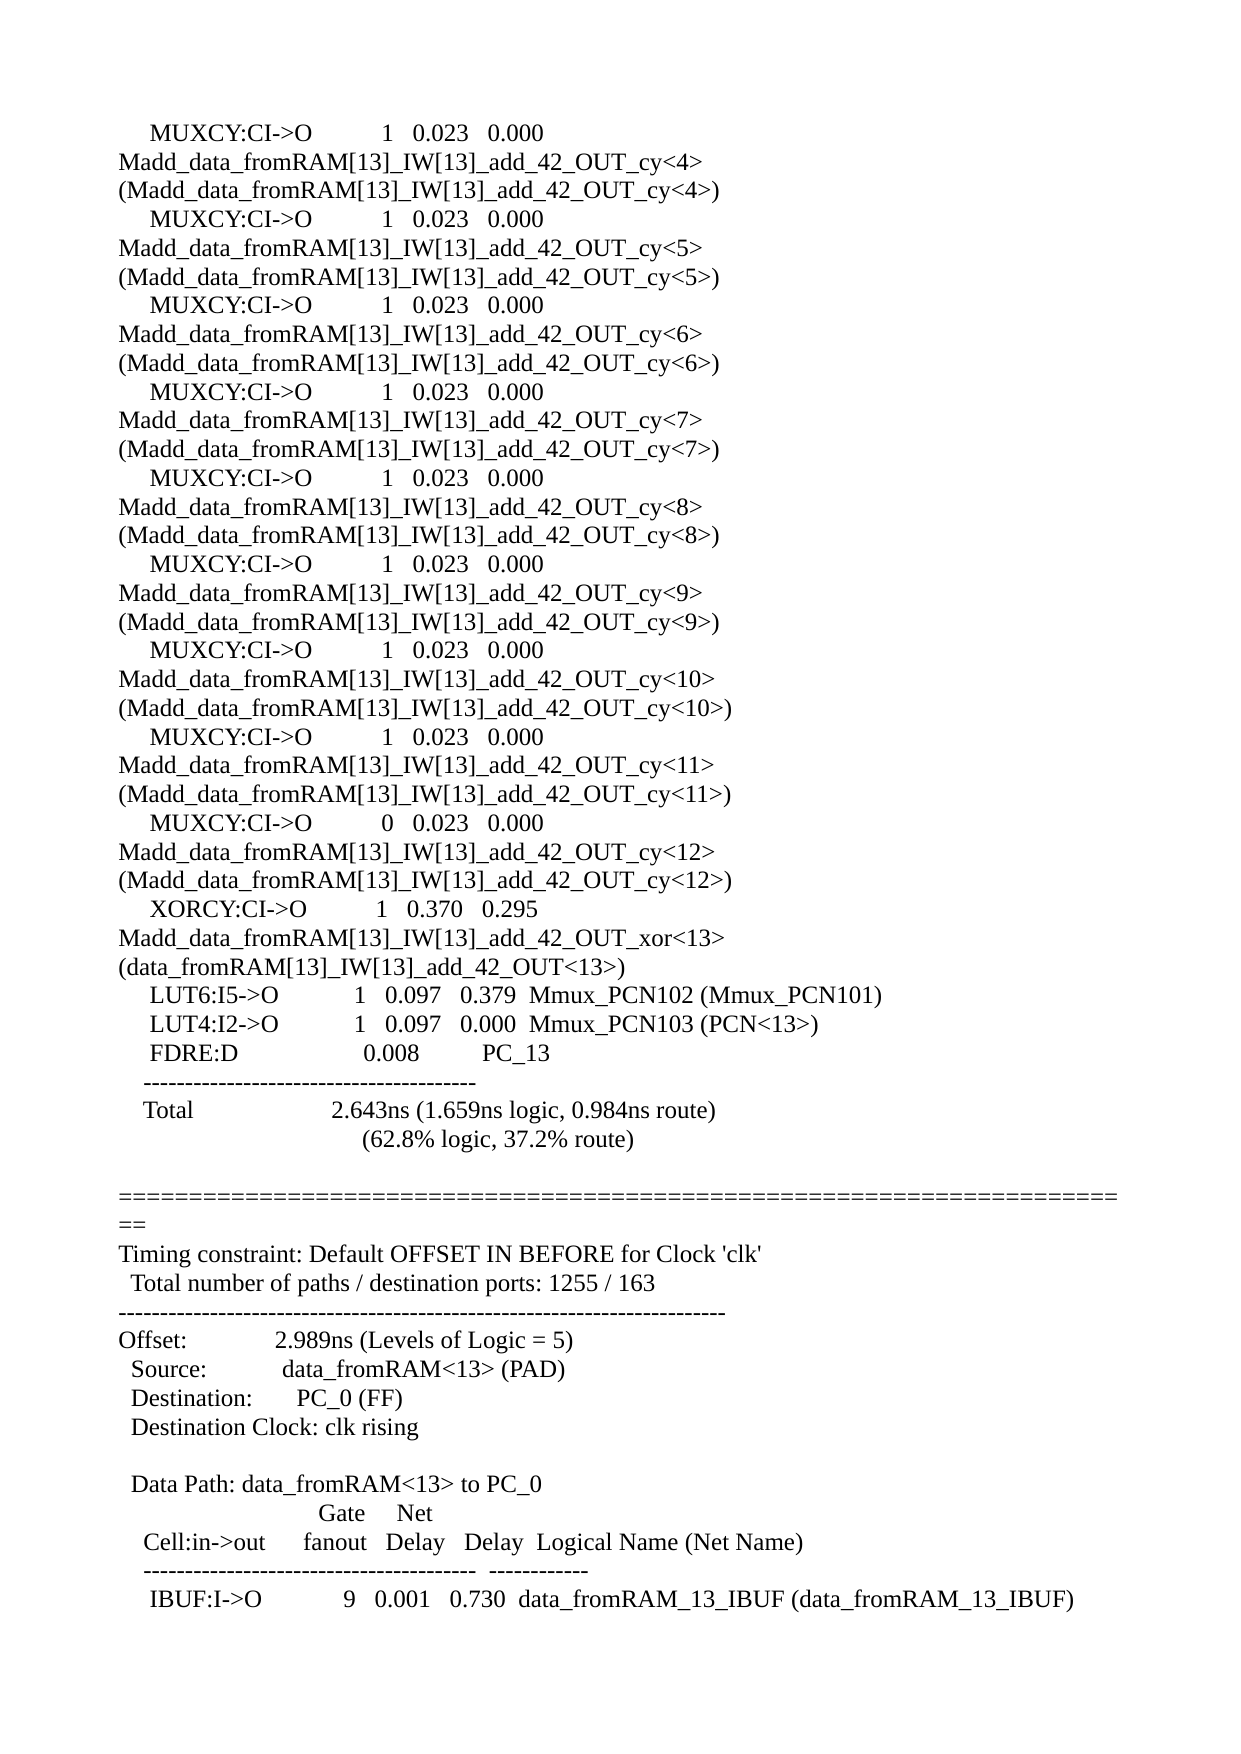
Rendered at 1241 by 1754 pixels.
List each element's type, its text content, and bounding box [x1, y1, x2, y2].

text LUT6:I5->O 1 0.097 0.379 Mmux_PCN102 (Mmux_PCN101) [118, 981, 1122, 1009]
text XORCY:CI->O 1 0.370 0.295 Madd_data_fromRAM[13]_IW[13]_add_42_OUT_xor<13> (data_fromRAM[13]_IW[13]_add_42_OUT<13>) [118, 894, 1122, 981]
text Total 2.643ns (1.659ns logic, 0.984ns route) [118, 1096, 1122, 1124]
text Destination Clock: clk rising [118, 1412, 1122, 1441]
text MUXCY:CI->O 1 0.023 0.000 Madd_data_fromRAM[13]_IW[13]_add_42_OUT_cy<5> (Madd_data_fromRAM[13]_IW[13]_add_42_OUT_cy<5>) [118, 204, 1122, 291]
text MUXCY:CI->O 1 0.023 0.000 Madd_data_fromRAM[13]_IW[13]_add_42_OUT_cy<10> (Madd_data_fromRAM[13]_IW[13]_add_42_OUT_cy<10>) [118, 636, 1122, 722]
text Data Path: data_fromRAM<13> to PC_0 [118, 1469, 1122, 1498]
text Total number of paths / destination ports: 1255 / 163 [118, 1268, 1122, 1297]
text ========================================================================= [118, 1182, 1122, 1239]
text Source: data_fromRAM<13> (PAD) [118, 1354, 1122, 1383]
text IBUF:I->O 9 0.001 0.730 data_fromRAM_13_IBUF (data_fromRAM_13_IBUF) [118, 1584, 1122, 1613]
text LUT4:I2->O 1 0.097 0.000 Mmux_PCN103 (PCN<13>) [118, 1009, 1122, 1038]
text ---------------------------------------- [118, 1067, 1122, 1096]
text Destination: PC_0 (FF) [118, 1383, 1122, 1412]
text MUXCY:CI->O 1 0.023 0.000 Madd_data_fromRAM[13]_IW[13]_add_42_OUT_cy<9> (Madd_data_fromRAM[13]_IW[13]_add_42_OUT_cy<9>) [118, 549, 1122, 636]
text MUXCY:CI->O 1 0.023 0.000 Madd_data_fromRAM[13]_IW[13]_add_42_OUT_cy<11> (Madd_data_fromRAM[13]_IW[13]_add_42_OUT_cy<11>) [118, 722, 1122, 808]
text MUXCY:CI->O 1 0.023 0.000 Madd_data_fromRAM[13]_IW[13]_add_42_OUT_cy<6> (Madd_data_fromRAM[13]_IW[13]_add_42_OUT_cy<6>) [118, 291, 1122, 377]
text Cell:in->out fanout Delay Delay Logical Name (Net Name) [118, 1527, 1122, 1556]
text Gate Net [118, 1498, 1122, 1527]
text MUXCY:CI->O 0 0.023 0.000 Madd_data_fromRAM[13]_IW[13]_add_42_OUT_cy<12> (Madd_data_fromRAM[13]_IW[13]_add_42_OUT_cy<12>) [118, 808, 1122, 894]
text ------------------------------------------------------------------------- [118, 1297, 1122, 1326]
text (62.8% logic, 37.2% route) [118, 1124, 1122, 1153]
text Offset: 2.989ns (Levels of Logic = 5) [118, 1326, 1122, 1354]
text FDRE:D 0.008 PC_13 [118, 1038, 1122, 1067]
text Timing constraint: Default OFFSET IN BEFORE for Clock 'clk' [118, 1239, 1122, 1268]
text MUXCY:CI->O 1 0.023 0.000 Madd_data_fromRAM[13]_IW[13]_add_42_OUT_cy<7> (Madd_data_fromRAM[13]_IW[13]_add_42_OUT_cy<7>) [118, 377, 1122, 463]
text MUXCY:CI->O 1 0.023 0.000 Madd_data_fromRAM[13]_IW[13]_add_42_OUT_cy<8> (Madd_data_fromRAM[13]_IW[13]_add_42_OUT_cy<8>) [118, 463, 1122, 549]
text MUXCY:CI->O 1 0.023 0.000 Madd_data_fromRAM[13]_IW[13]_add_42_OUT_cy<4> (Madd_data_fromRAM[13]_IW[13]_add_42_OUT_cy<4>) [118, 118, 1122, 204]
text ---------------------------------------- ------------ [118, 1556, 1122, 1584]
